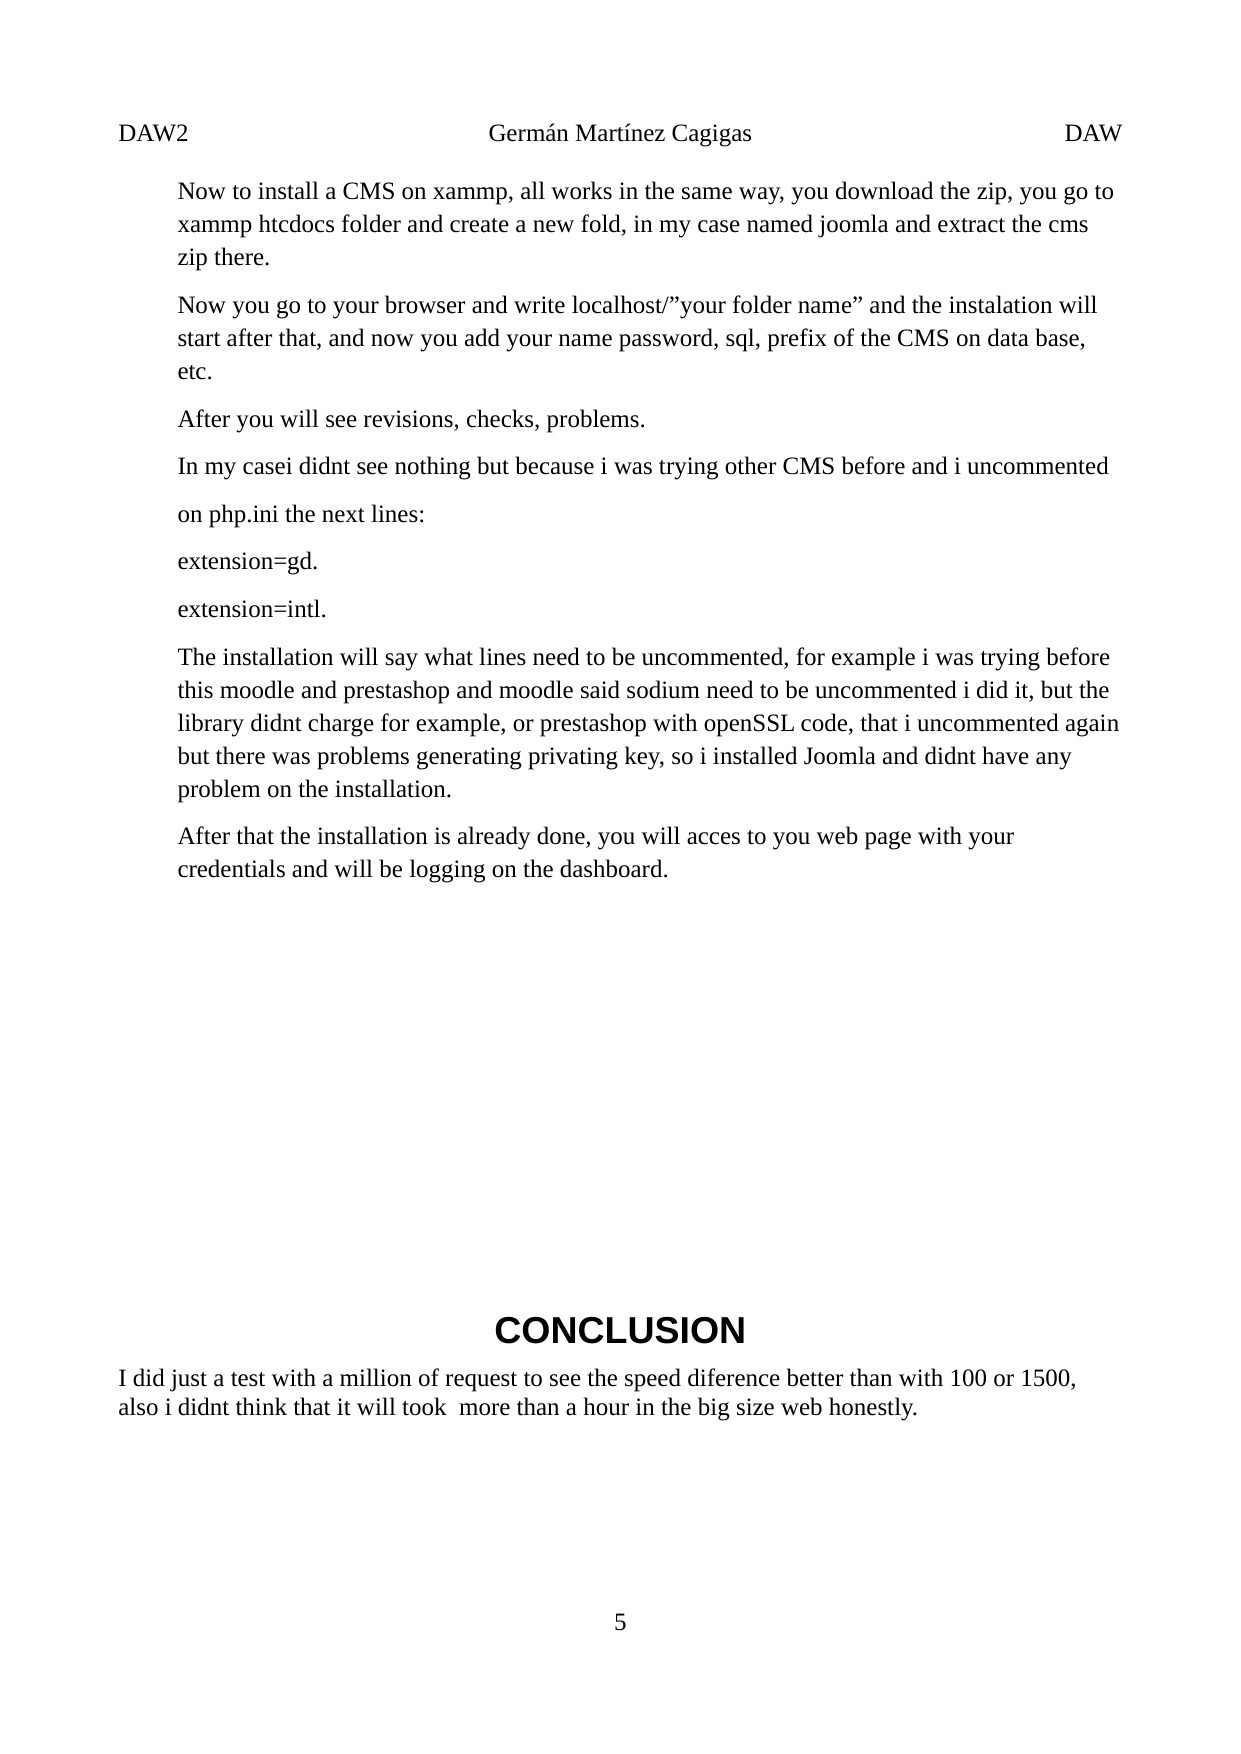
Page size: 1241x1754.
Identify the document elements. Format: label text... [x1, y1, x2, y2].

text After that the installation is already done, you will acces to you web page with your credentials and will be logging on the dashboard. [177, 821, 1122, 883]
text Now you go to your browser and write localhost/”your folder name” and the instalation will start after that, and now you add your name password, sql, prefix of the CMS on data base, etc. [177, 290, 1122, 385]
text extension=gd. [177, 546, 1122, 575]
text Now to install a CMS on xammp, all works in the same way, you download the zip, you go to xammp htcdocs folder and create a new fold, in my case named joomla and extract the cms zip there. [177, 176, 1122, 271]
text In my casei didnt see nothing but because i was trying other CMS before and i uncommented [177, 451, 1122, 480]
text extension=intl. [177, 594, 1122, 623]
text The installation will say what lines need to be uncommented, for example i was trying before this moodle and prestashop and moodle said sodium need to be uncommented i did it, but the library didnt charge for example, or prestashop with openSSL code, that i uncommented again but there was problems generating privating key, so i installed Joomla and didnt have any problem on the installation. [177, 642, 1122, 802]
text After you will see revisions, checks, problems. [177, 404, 1122, 432]
text I did just a test with a million of request to see the speed diference better than with 100 or 1500, also i didnt think that it will took more than a hour in the big size web honestly. [118, 1363, 1122, 1421]
subtitle CONCLUSION [118, 1308, 1122, 1351]
text on php.ini the next lines: [177, 499, 1122, 528]
